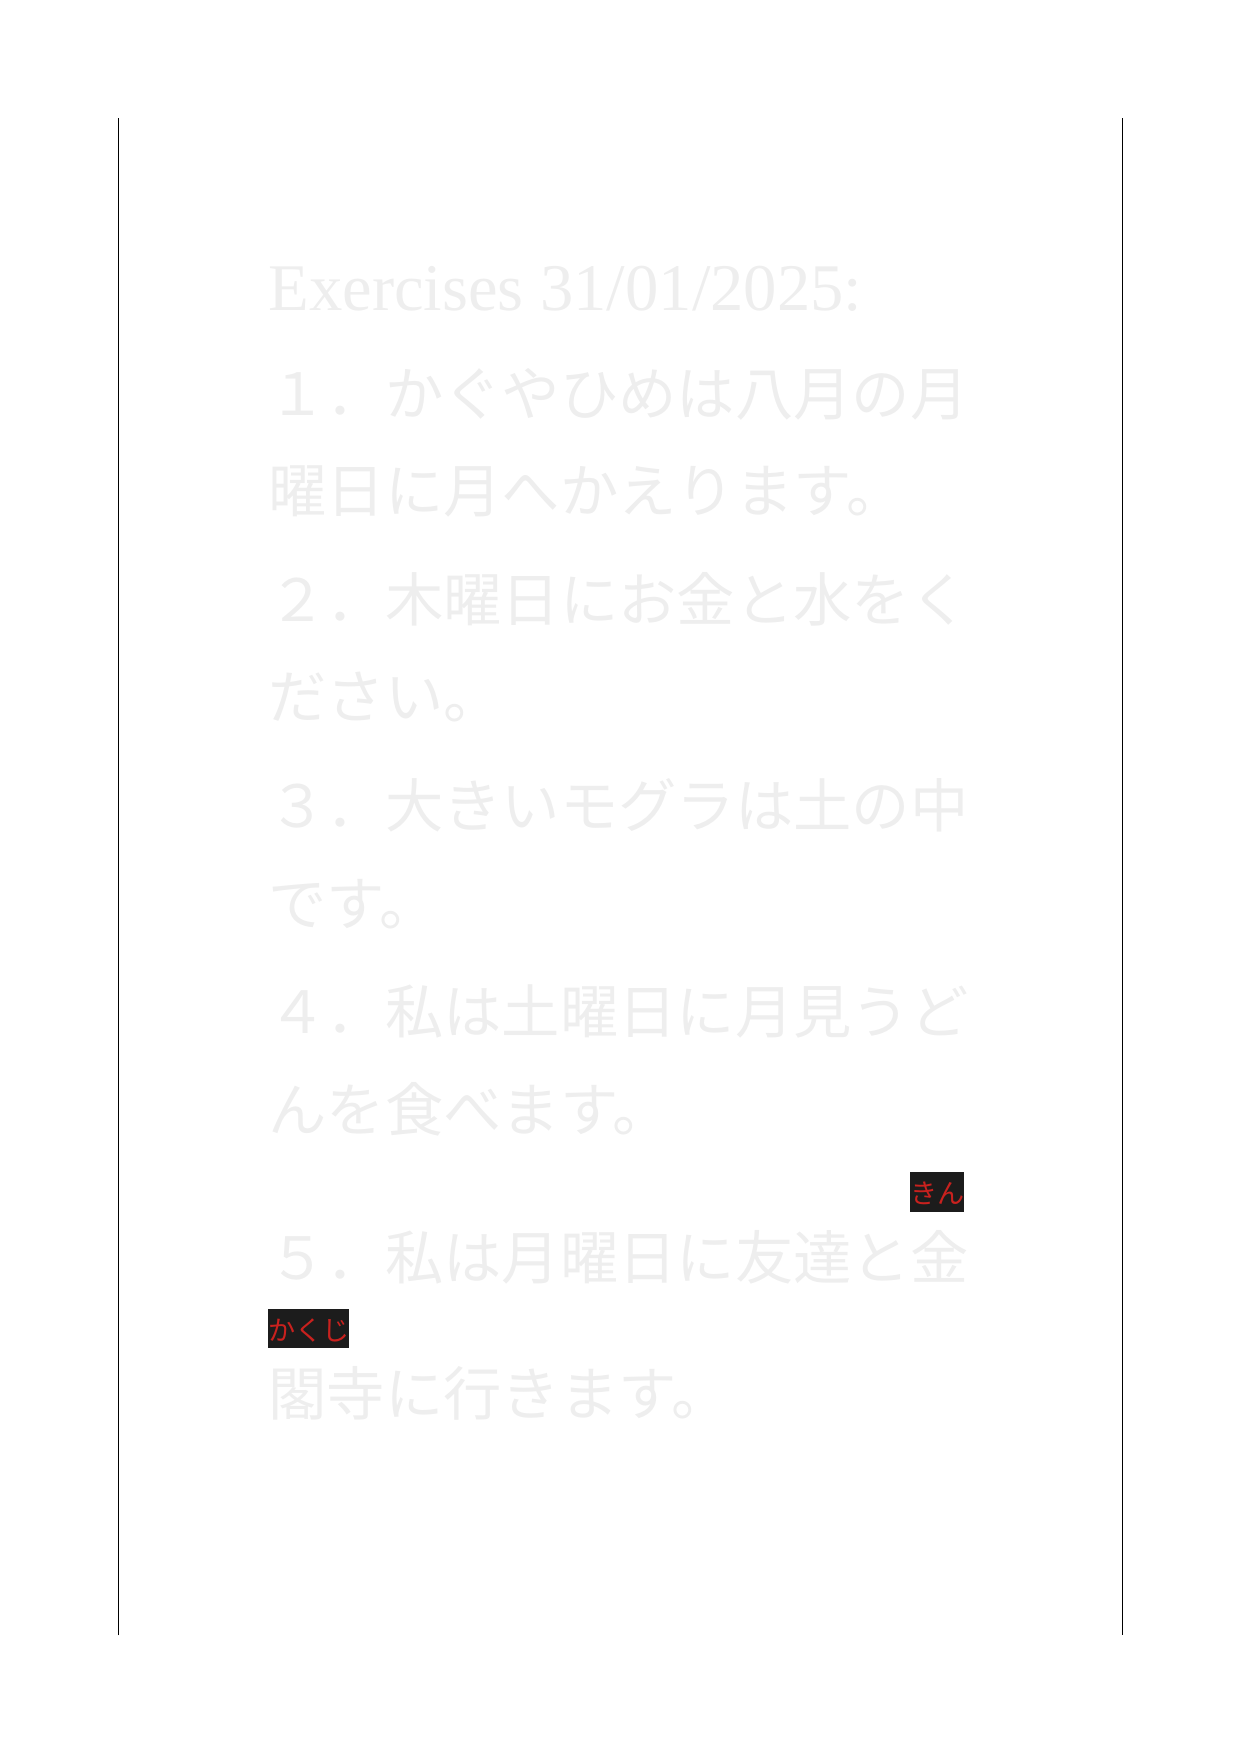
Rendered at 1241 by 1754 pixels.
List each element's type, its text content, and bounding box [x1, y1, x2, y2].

text Exercises 31/01/2025: [268, 248, 972, 325]
text ３．大きいモグラは土の中です。 [268, 760, 972, 942]
text ４．私は土曜日に月見うどんを食べます。 [268, 966, 972, 1148]
text １．かぐやひめは八月の月曜日に月へかえります。 [268, 348, 972, 530]
text ２．木曜日にお金と水をください。 [268, 554, 972, 736]
text ５．私は月曜日に友達と金きん閣寺かくじに行きます。 [268, 1172, 972, 1432]
